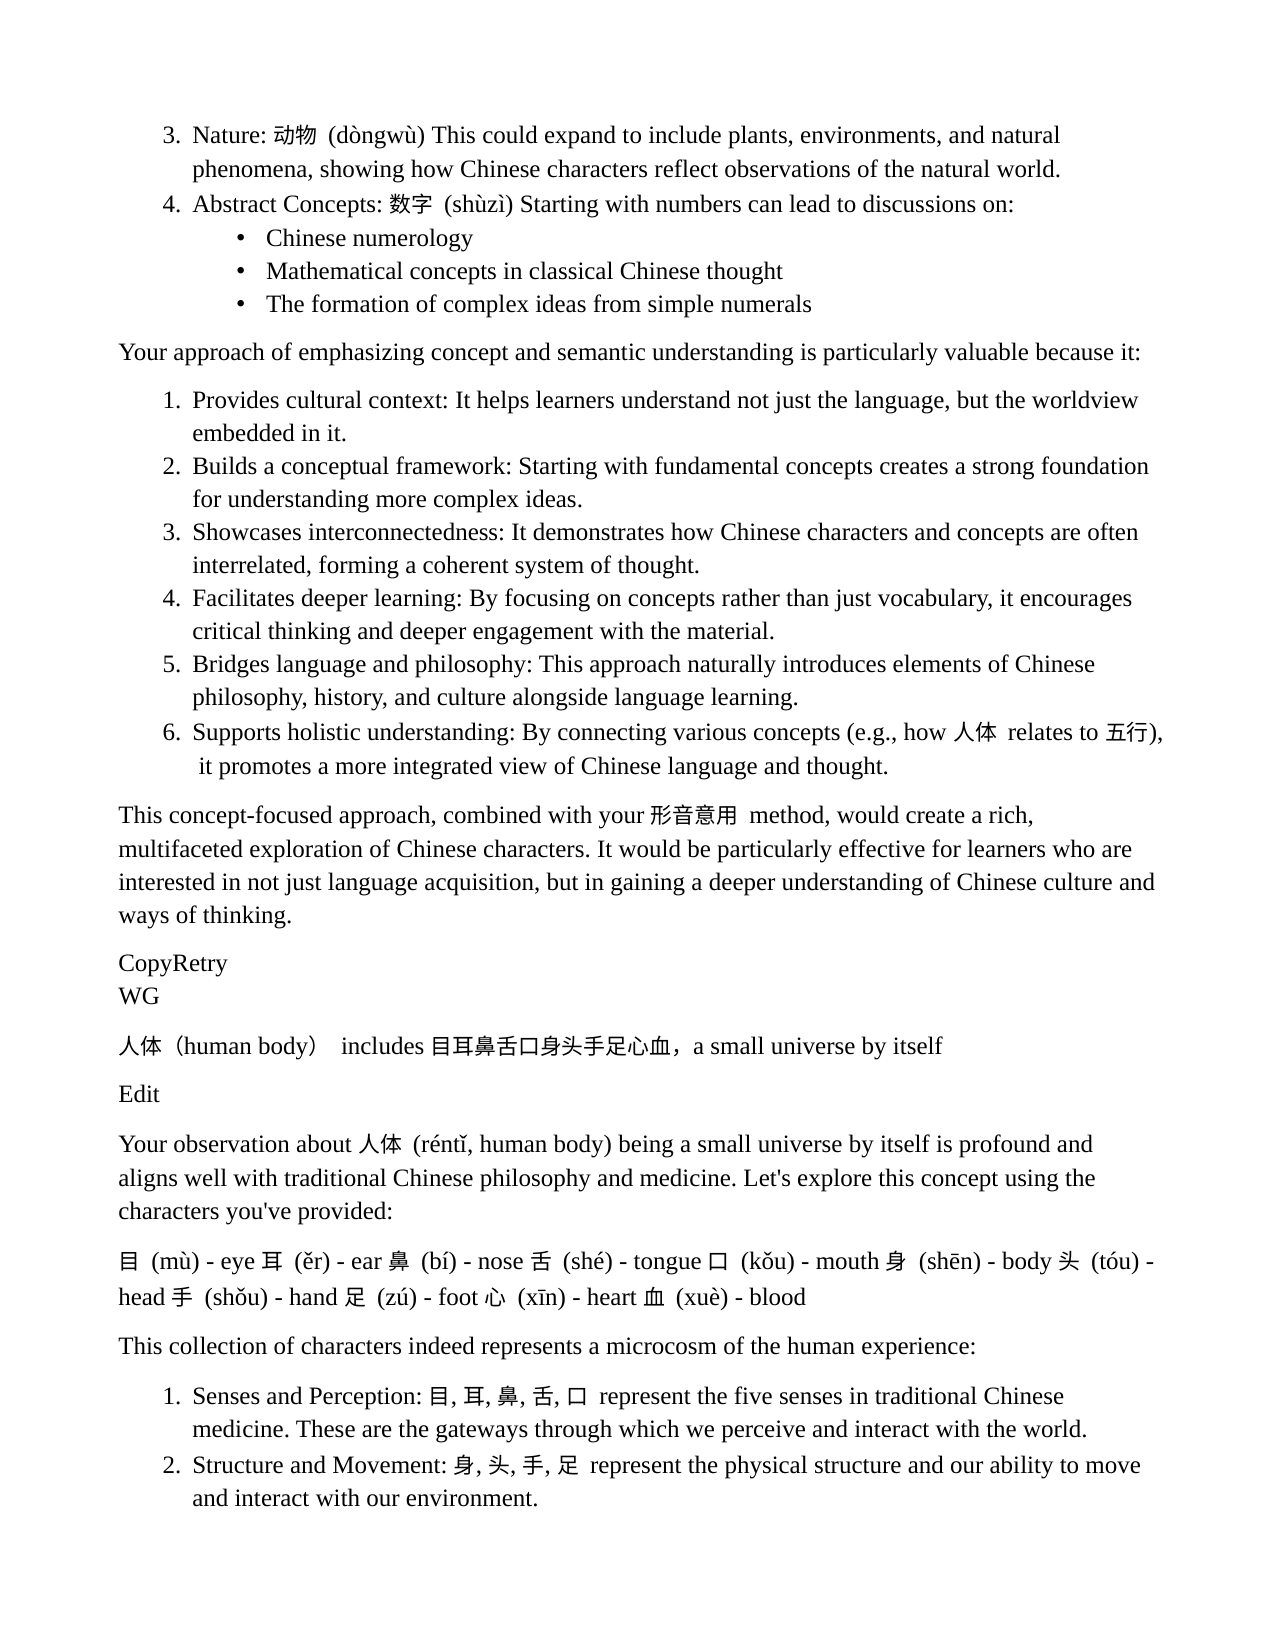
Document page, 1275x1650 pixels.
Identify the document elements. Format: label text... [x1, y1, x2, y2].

text CopyRetry [118, 948, 1157, 977]
list Senses and Perception: 目, 耳, 鼻, 舌, 口 represent the five senses in traditional Chinese medicine. These are the gateways through which we perceive and interact with the world. [162, 1379, 1157, 1443]
list Showcases interconnectedness: It demonstrates how Chinese characters and concepts are often interrelated, forming a coherent system of thought. [162, 517, 1157, 578]
text WG [118, 981, 1157, 1010]
list The formation of complex ideas from simple numerals [236, 289, 1157, 318]
list Supports holistic understanding: By connecting various concepts (e.g., how 人体 relates to 五行), it promotes a more integrated view of Chinese language and thought. [162, 715, 1157, 779]
text This concept-focused approach, combined with your 形音意用 method, would create a rich, multifaceted exploration of Chinese characters. It would be particularly effective for learners who are interested in not just language acquisition, but in gaining a deeper understanding of Chinese culture and ways of thinking. [118, 798, 1157, 929]
list Structure and Movement: 身, 头, 手, 足 represent the physical structure and our ability to move and interact with our environment. [162, 1448, 1157, 1512]
list Nature: 动物 (dòngwù) This could expand to include plants, environments, and natural phenomena, showing how Chinese characters reflect observations of the natural world. [162, 118, 1157, 183]
text Edit [118, 1079, 1157, 1108]
list Abstract Concepts: 数字 (shùzì) Starting with numbers can lead to discussions on: [162, 187, 1157, 219]
list Bridges language and philosophy: This approach naturally introduces elements of Chinese philosophy, history, and culture alongside language learning. [162, 649, 1157, 711]
list Mathematical concepts in classical Chinese thought [236, 256, 1157, 285]
list Provides cultural context: It helps learners understand not just the language, but the worldview embedded in it. [162, 385, 1157, 446]
text 目 (mù) - eye 耳 (ěr) - ear 鼻 (bí) - nose 舌 (shé) - tongue 口 (kǒu) - mouth 身 (shēn) - body 头 (tóu) - head 手 (shǒu) - hand 足 (zú) - foot 心 (xīn) - heart 血 (xuè) - blood [118, 1244, 1157, 1312]
list Chinese numerology [236, 223, 1157, 252]
text 人体（human body） includes 目耳鼻舌口身头手足心血，a small universe by itself [118, 1029, 1157, 1060]
list Builds a conceptual framework: Starting with fundamental concepts creates a strong foundation for understanding more complex ideas. [162, 451, 1157, 512]
list Facilitates deeper learning: By focusing on concepts rather than just vocabulary, it encourages critical thinking and deeper engagement with the material. [162, 583, 1157, 644]
text Your approach of emphasizing concept and semantic understanding is particularly valuable because it: [118, 337, 1157, 366]
text This collection of characters indeed represents a microcosm of the human experience: [118, 1331, 1157, 1360]
text Your observation about 人体 (réntǐ, human body) being a small universe by itself is profound and aligns well with traditional Chinese philosophy and medicine. Let's explore this concept using the characters you've provided: [118, 1127, 1157, 1225]
